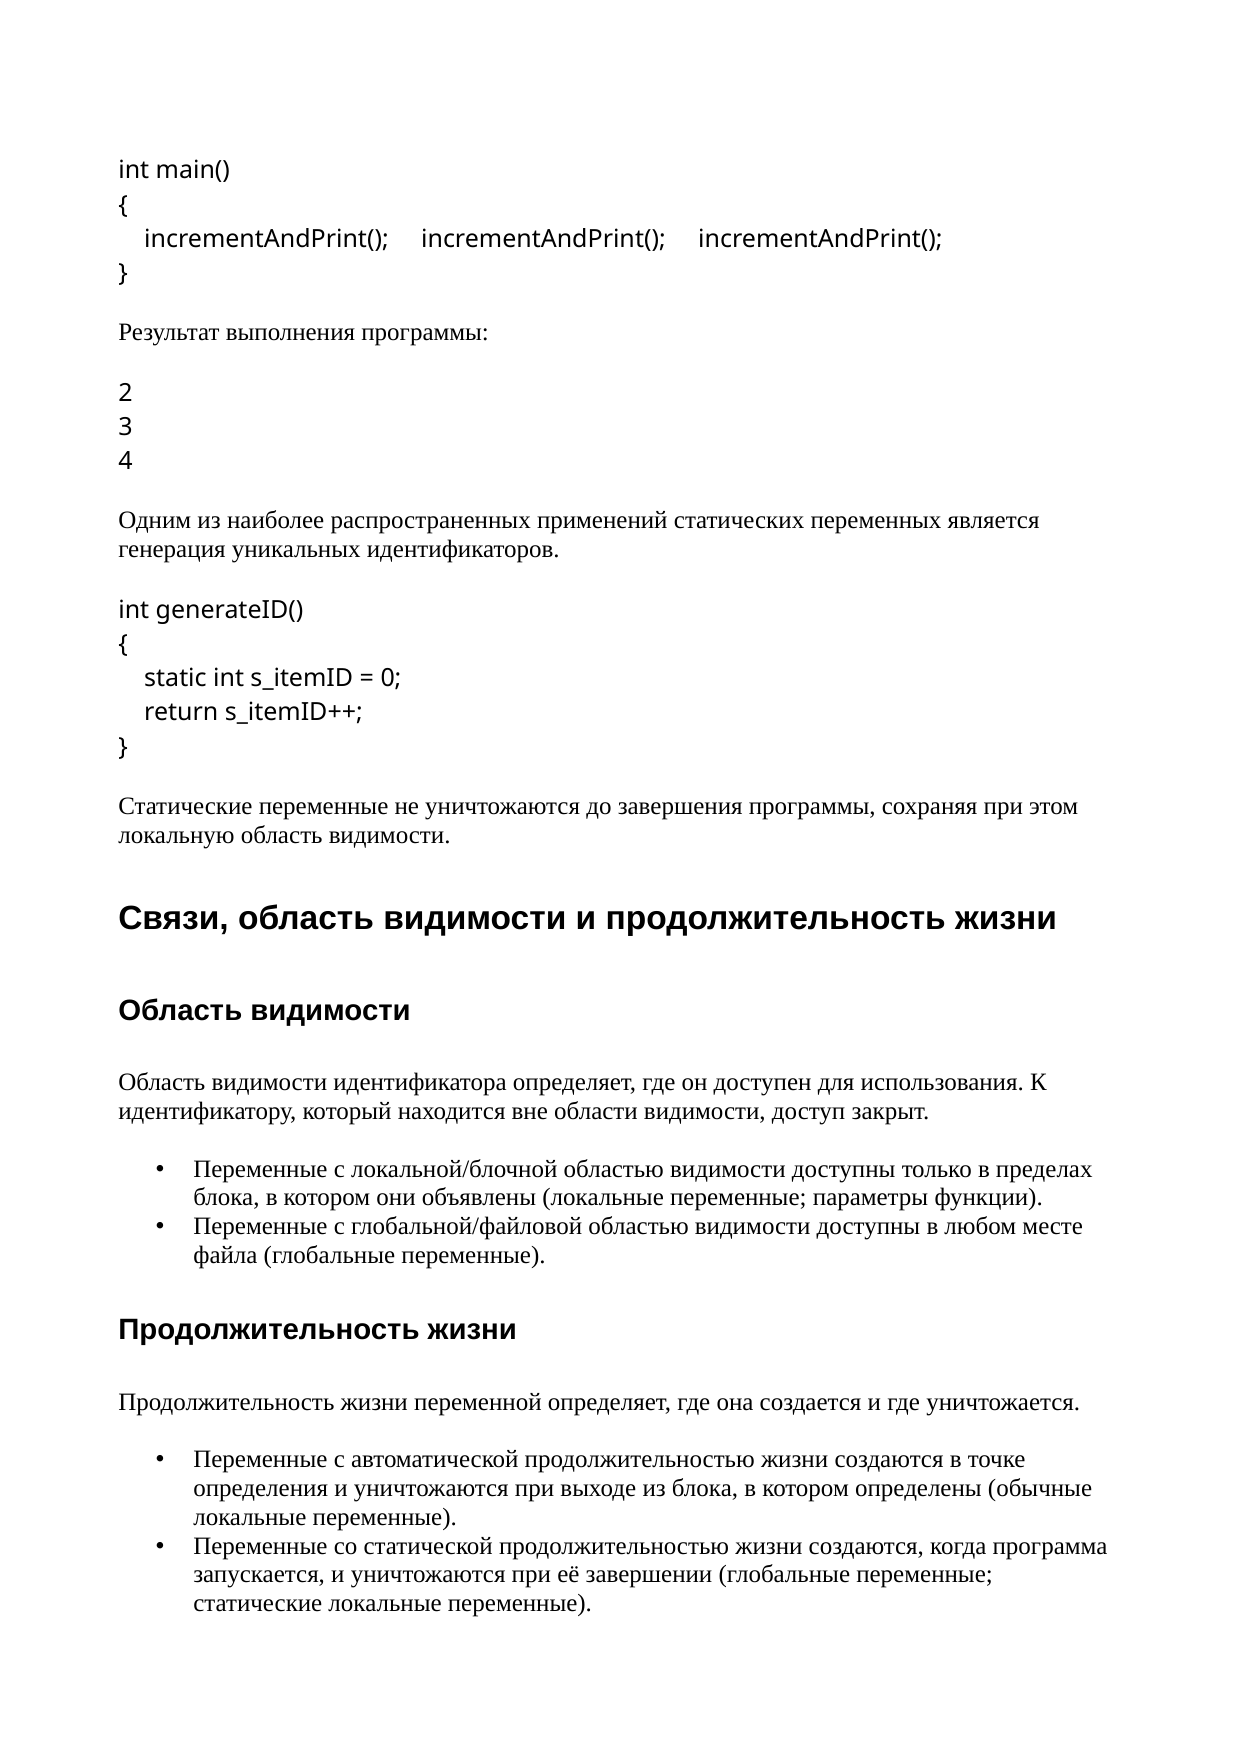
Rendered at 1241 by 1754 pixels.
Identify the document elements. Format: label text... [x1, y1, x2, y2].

text { [118, 626, 1122, 660]
list Переменные со статической продолжительностью жизни создаются, когда программа запускается, и уничтожаются при её завершении (глобальные переменные; статические локальные переменные). [156, 1531, 1122, 1617]
text Одним из наиболее распространенных применений статических переменных является генерация уникальных идентификаторов. [118, 506, 1122, 563]
text 4 [118, 443, 1122, 477]
list Переменные с глобальной/файловой областью видимости доступны в любом месте файла (глобальные переменные). [156, 1211, 1122, 1269]
text Статические переменные не уничтожаются до завершения программы, сохраняя при этом локальную область видимости. [118, 791, 1122, 848]
text static int s_itemID = 0; [118, 660, 1122, 694]
text Результат выполнения программы: [118, 317, 1122, 346]
list Переменные с автоматической продолжительностью жизни создаются в точке определения и уничтожаются при выходе из блока, в котором определены (обычные локальные переменные). [156, 1444, 1122, 1531]
text Продолжительность жизни переменной определяет, где она создается и где уничтожается. [118, 1387, 1122, 1416]
subtitle Область видимости [118, 992, 1122, 1026]
text return s_itemID++; [118, 694, 1122, 728]
text Область видимости идентификатора определяет, где он доступен для использования. К идентификатору, который находится вне области видимости, доступ закрыт. [118, 1067, 1122, 1125]
text } [118, 254, 1122, 288]
text 2 [118, 375, 1122, 409]
text incrementAndPrint(); incrementAndPrint(); incrementAndPrint(); [118, 220, 1122, 254]
text } [118, 728, 1122, 762]
text int main() [118, 152, 1122, 186]
text { [118, 186, 1122, 220]
subtitle Продолжительность жизни [118, 1312, 1122, 1346]
text int generateID() [118, 592, 1122, 626]
text 3 [118, 409, 1122, 443]
list Переменные с локальной/блочной областью видимости доступны только в пределах блока, в котором они объявлены (локальные переменные; параметры функции). [156, 1154, 1122, 1211]
subtitle Связи, область видимости и продолжительность жизни [118, 898, 1122, 937]
